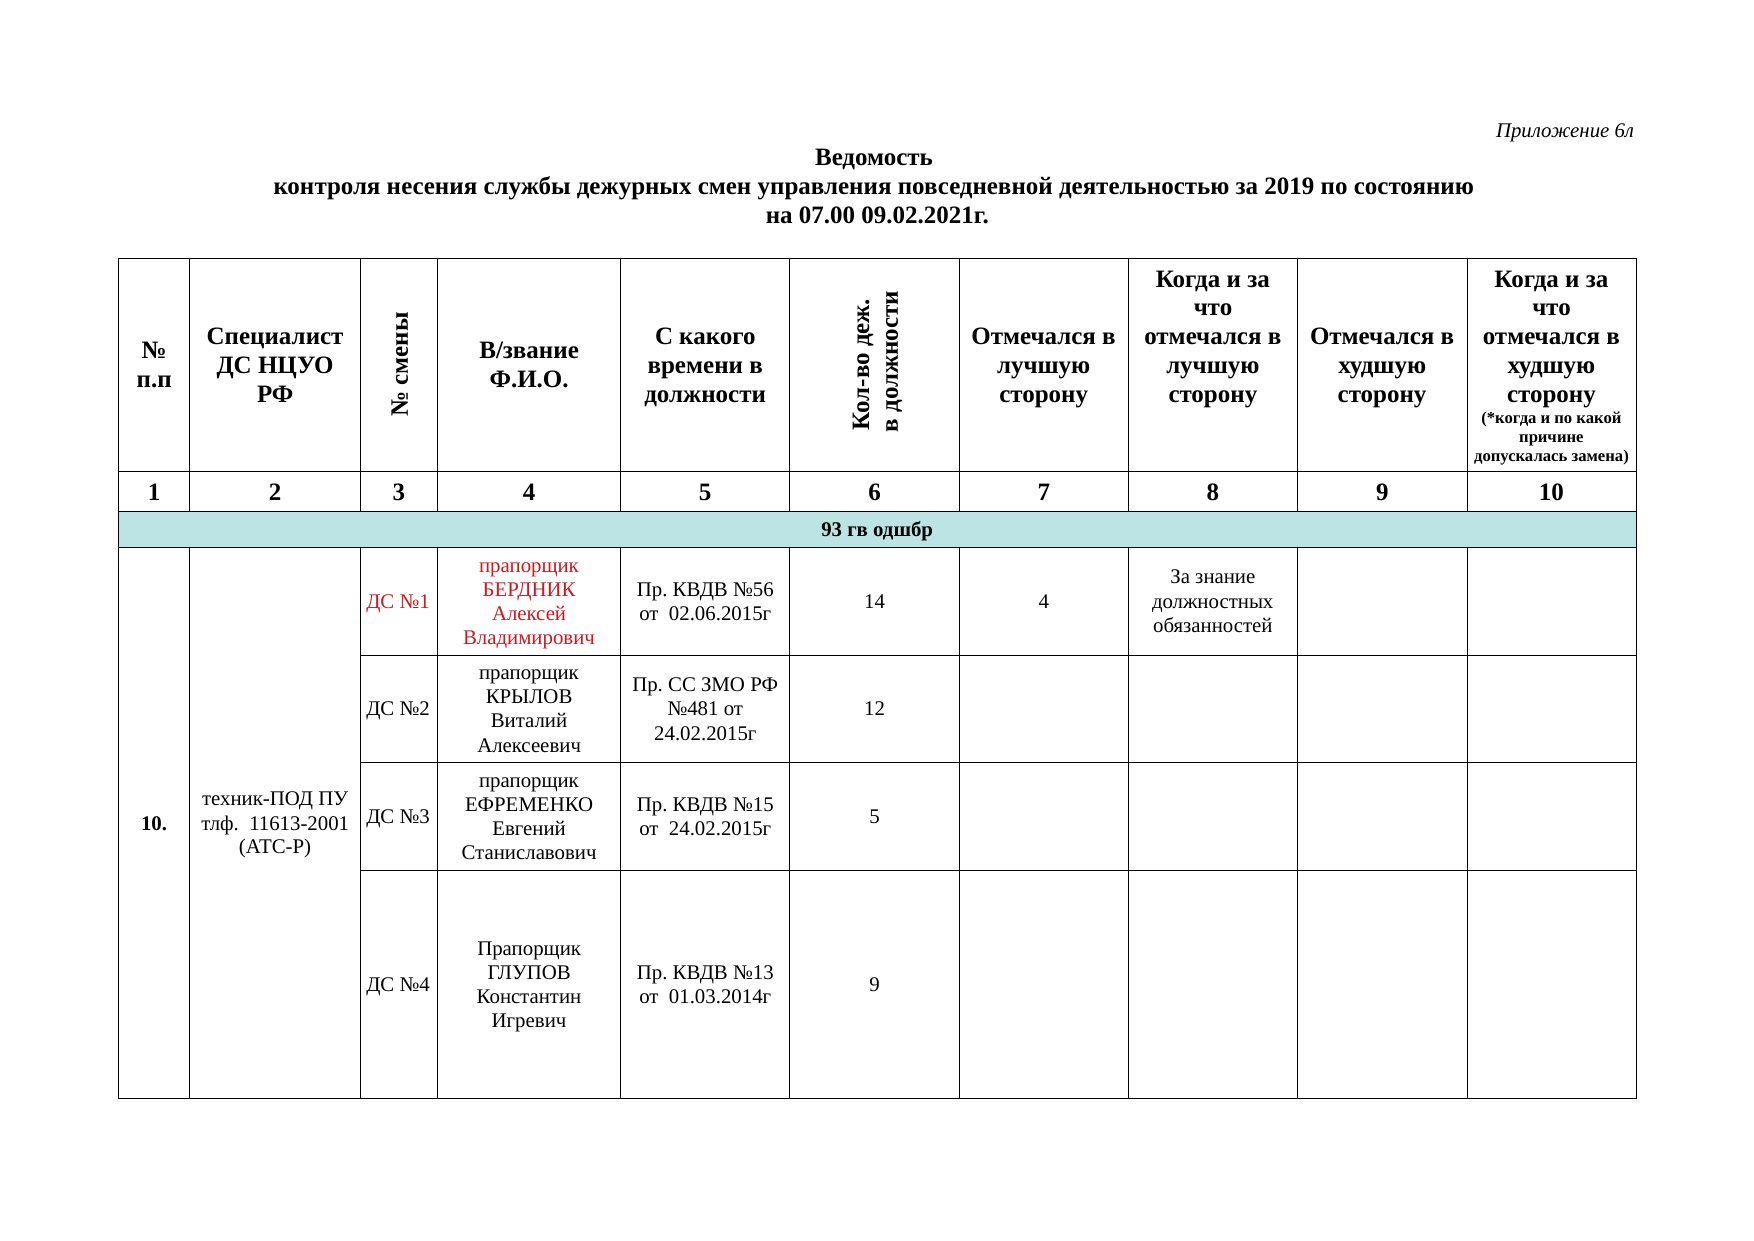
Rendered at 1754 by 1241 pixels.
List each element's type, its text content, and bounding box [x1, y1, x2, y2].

table_header Специалист ДС НЦУО РФ [190, 259, 360, 471]
table_cell Пр. КВДВ №15 от 24.02.2015г [621, 763, 789, 870]
table_cell 8 [1129, 472, 1297, 511]
table_cell [1468, 871, 1636, 1098]
table_cell Прапорщик ГЛУПОВ Константин Игревич [438, 871, 620, 1098]
table_cell прапорщик БЕРДНИК Алексей Владимирович [438, 548, 620, 654]
table_header Отмечался в худшую сторону [1298, 259, 1467, 471]
table_cell 14 [790, 548, 959, 654]
table_header Отмечался в лучшую сторону [960, 259, 1128, 471]
table_cell [1298, 548, 1467, 654]
table_cell [1298, 763, 1467, 870]
table_cell ДС №1 [361, 548, 437, 654]
table_cell Пр. СС ЗМО РФ №481 от 24.02.2015г [621, 656, 789, 762]
table_cell Пр. КВДВ №56 от 02.06.2015г [621, 548, 789, 654]
table_cell 3 [361, 472, 437, 511]
table_header С какого времени в должности [621, 259, 789, 471]
table_cell 1 [119, 472, 189, 511]
table_cell [1298, 656, 1467, 762]
table_cell [1298, 871, 1467, 1098]
table_cell [960, 871, 1128, 1098]
table_header Кол-во деж. в должности [790, 259, 959, 471]
table_cell 5 [790, 763, 959, 870]
table_cell 9 [1298, 472, 1467, 511]
table_cell [960, 763, 1128, 870]
table_cell Пр. КВДВ №13 от 01.03.2014г [621, 871, 789, 1098]
table_cell ДС №3 [361, 763, 437, 870]
table_header № смены [361, 259, 437, 471]
table_cell 4 [438, 472, 620, 511]
table_cell [1468, 763, 1636, 870]
table_cell [1468, 548, 1636, 654]
table_cell техник-ПОД ПУ тлф. 11613-2001 (АТС-Р) [190, 548, 360, 1098]
table_cell 9 [790, 871, 959, 1098]
table_cell ДС №4 [361, 871, 437, 1098]
table_header № п.п [119, 259, 189, 471]
table_cell [1129, 871, 1297, 1098]
table_cell [1468, 656, 1636, 762]
table_cell прапорщик КРЫЛОВ Виталий Алексеевич [438, 656, 620, 762]
table_cell За знание должностных обязанностей [1129, 548, 1297, 654]
table_cell [960, 656, 1128, 762]
table_cell 10 [1468, 472, 1636, 511]
table_header Когда и за что отмечался в худшую сторону (*когда и по какой причине допускалась замена) [1468, 259, 1636, 471]
table_cell 4 [960, 548, 1128, 654]
table_header В/звание Ф.И.О. [438, 259, 620, 471]
table_cell 10. [119, 548, 189, 1098]
table_header Когда и за что отмечался в лучшую сторону [1129, 259, 1297, 471]
table_cell 93 гв одшбр [119, 512, 1636, 547]
table_cell ДС №2 [361, 656, 437, 762]
table_cell 5 [621, 472, 789, 511]
table_cell 6 [790, 472, 959, 511]
table_cell прапорщик ЕФРЕМЕНКО Евгений Станиславович [438, 763, 620, 870]
table_cell 12 [790, 656, 959, 762]
table_cell [1129, 656, 1297, 762]
table_cell [1129, 763, 1297, 870]
table_cell 2 [190, 472, 360, 511]
table_cell 7 [960, 472, 1128, 511]
